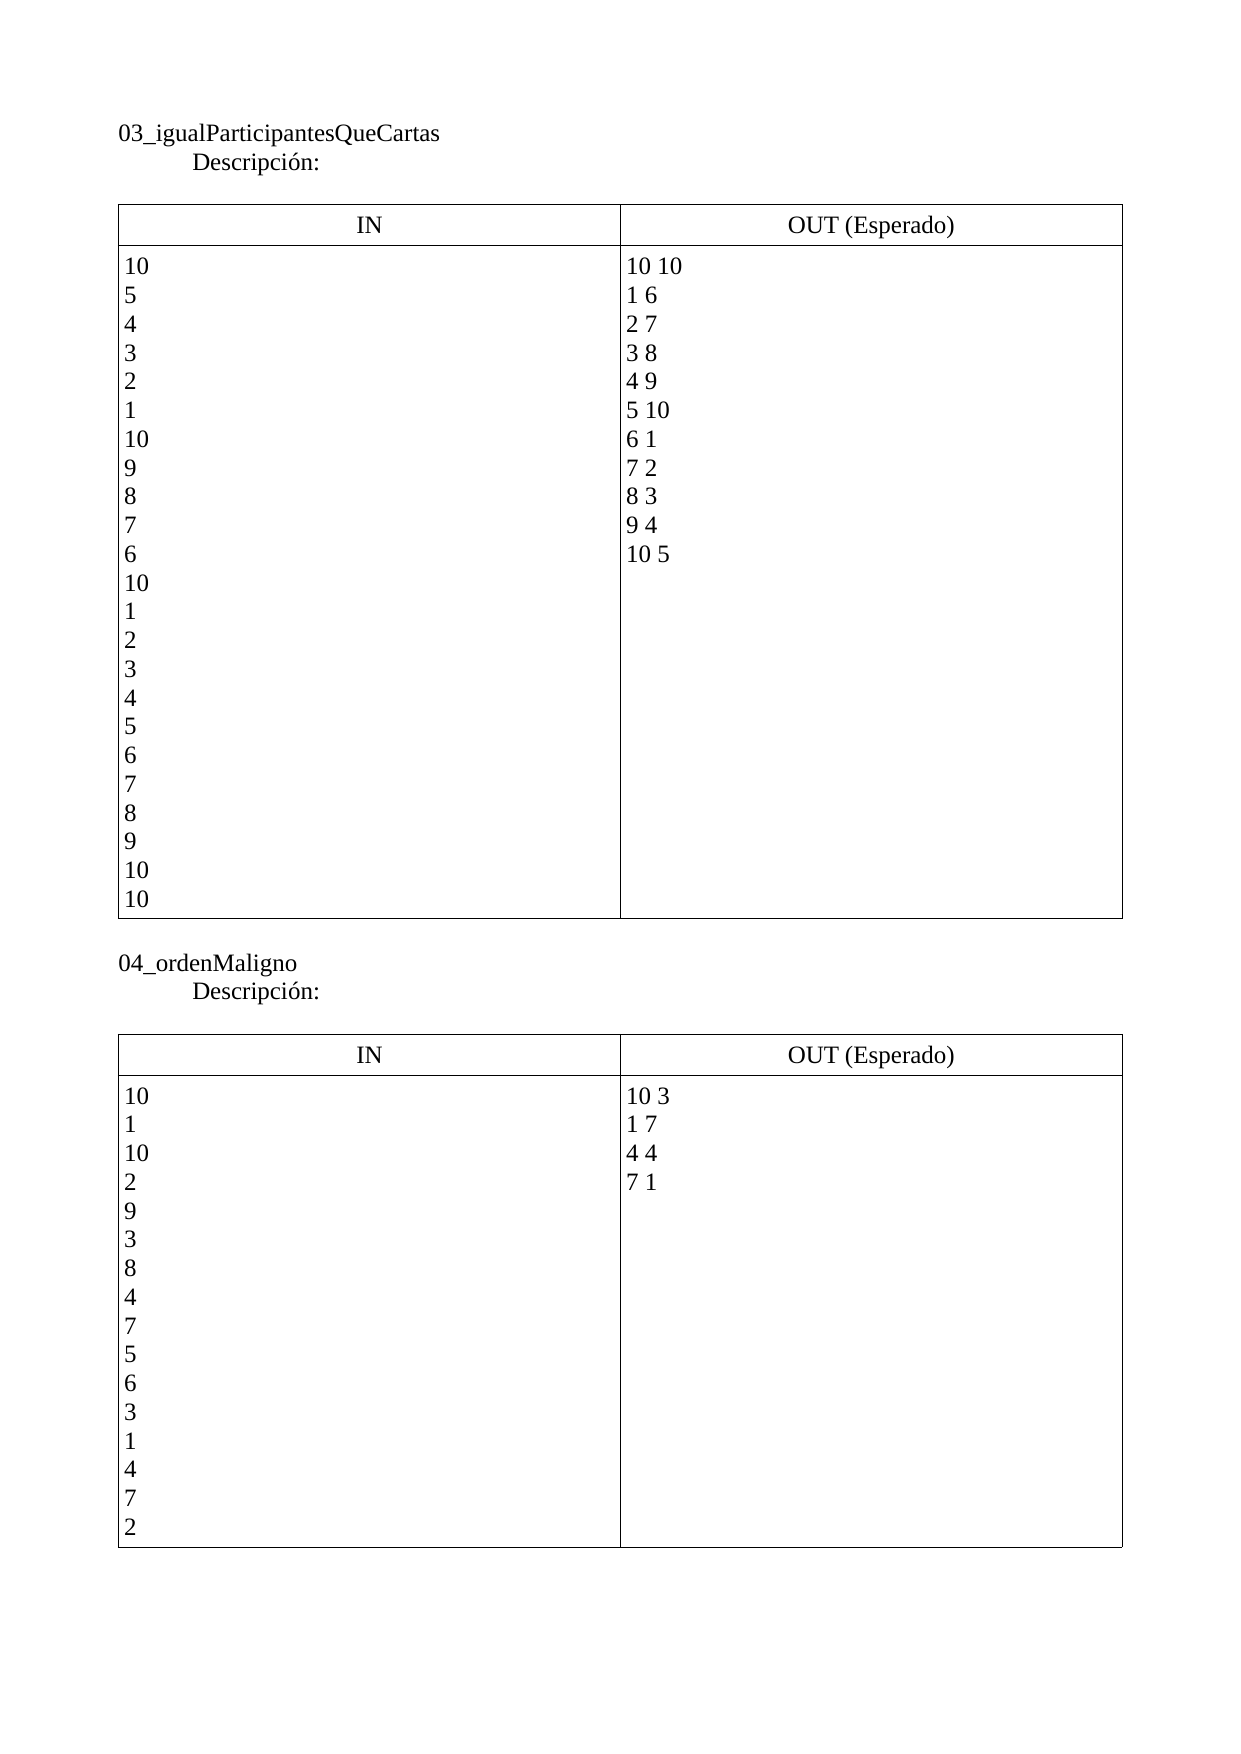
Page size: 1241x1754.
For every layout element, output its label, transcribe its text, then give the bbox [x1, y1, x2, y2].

table_header OUT (Esperado) [621, 1035, 1122, 1074]
table_cell 10 10 1 6 2 7 3 8 4 9 5 10 6 1 7 2 8 3 9 4 10 5 [621, 246, 1122, 918]
table_cell 10 3 1 7 4 4 7 1 [621, 1076, 1122, 1547]
text 04_ordenMaligno [118, 948, 1122, 976]
text Descripción: [118, 976, 1122, 1005]
text 03_igualParticipantesQueCartas [118, 118, 1122, 147]
table_cell 10 5 4 3 2 1 10 9 8 7 6 10 1 2 3 4 5 6 7 8 9 10 10 [119, 246, 620, 918]
text Descripción: [118, 147, 1122, 176]
table_header OUT (Esperado) [621, 205, 1122, 245]
table_cell 10 1 10 2 9 3 8 4 7 5 6 3 1 4 7 2 [119, 1076, 620, 1547]
table_header IN [119, 1035, 620, 1074]
table_header IN [119, 205, 620, 245]
